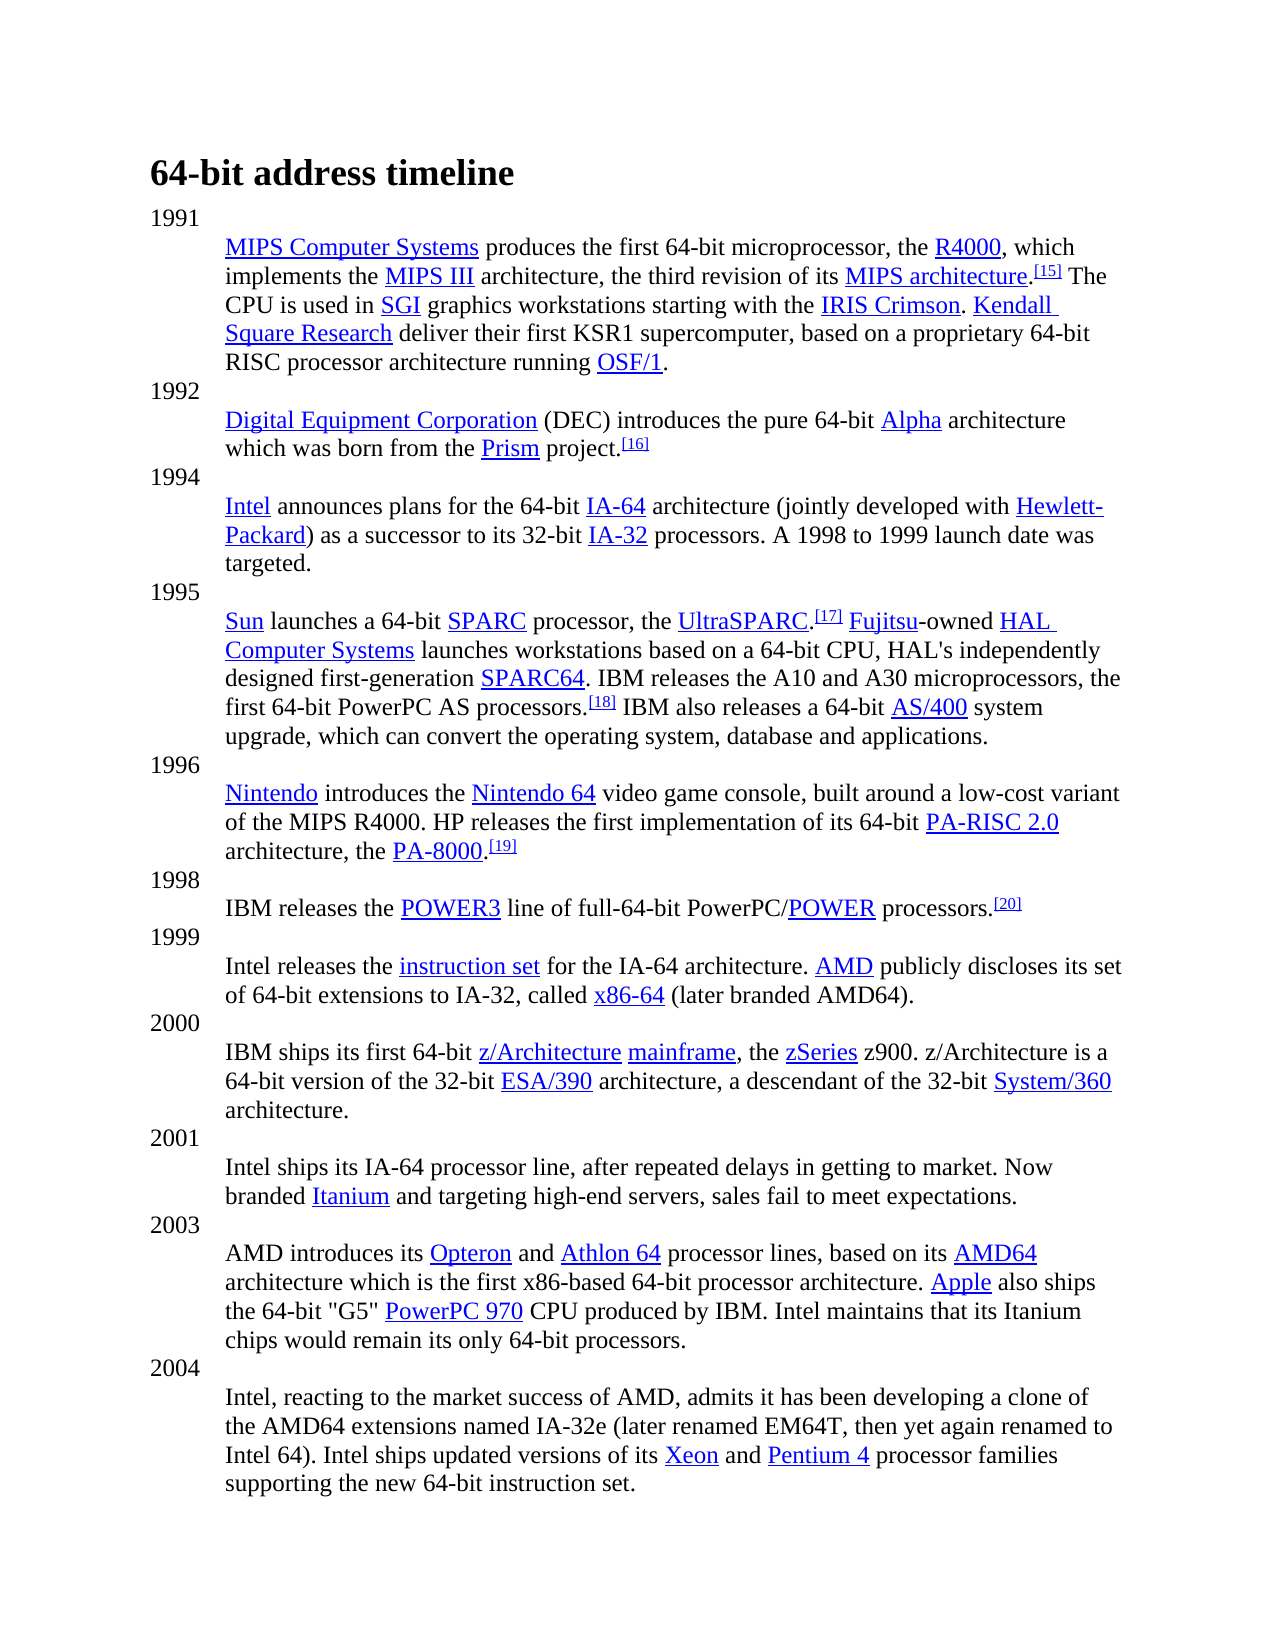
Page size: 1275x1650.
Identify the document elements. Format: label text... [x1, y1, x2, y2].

text 1992 [150, 376, 1125, 405]
text IBM releases the POWER3 line of full-64-bit PowerPC/POWER processors.[20] [225, 893, 1125, 922]
text 1998 [150, 865, 1125, 893]
text Intel ships its IA-64 processor line, after repeated delays in getting to market. Now branded Itanium and targeting high-end servers, sales fail to meet expectations. [225, 1152, 1125, 1210]
text Digital Equipment Corporation (DEC) introduces the pure 64-bit Alpha architecture which was born from the Prism project.[16] [225, 405, 1125, 462]
text 1994 [150, 462, 1125, 491]
text 2000 [150, 1008, 1125, 1037]
text 2004 [150, 1353, 1125, 1382]
text 1995 [150, 577, 1125, 606]
text Intel, reacting to the market success of AMD, admits it has been developing a clone of the AMD64 extensions named IA-32e (later renamed EM64T, then yet again renamed to Intel 64). Intel ships updated versions of its Xeon and Pentium 4 processor families supporting the new 64-bit instruction set. [225, 1382, 1125, 1497]
text IBM ships its first 64-bit z/Architecture mainframe, the zSeries z900. z/Architecture is a 64-bit version of the 32-bit ESA/390 architecture, a descendant of the 32-bit System/360 architecture. [225, 1037, 1125, 1123]
text AMD introduces its Opteron and Athlon 64 processor lines, based on its AMD64 architecture which is the first x86-based 64-bit processor architecture. Apple also ships the 64-bit "G5" PowerPC 970 CPU produced by IBM. Intel maintains that its Itanium chips would remain its only 64-bit processors. [225, 1238, 1125, 1353]
text 64-bit address timeline [150, 150, 1125, 193]
text 2003 [150, 1210, 1125, 1238]
text 1991 [150, 203, 1125, 232]
text 1996 [150, 750, 1125, 778]
text Nintendo introduces the Nintendo 64 video game console, built around a low-cost variant of the MIPS R4000. HP releases the first implementation of its 64-bit PA-RISC 2.0 architecture, the PA-8000.[19] [225, 778, 1125, 865]
text MIPS Computer Systems produces the first 64-bit microprocessor, the R4000, which implements the MIPS III architecture, the third revision of its MIPS architecture.[15] The CPU is used in SGI graphics workstations starting with the IRIS Crimson. Kendall Square Research deliver their first KSR1 supercomputer, based on a proprietary 64-bit RISC processor architecture running OSF/1. [225, 232, 1125, 376]
text Intel announces plans for the 64-bit IA-64 architecture (jointly developed with Hewlett-Packard) as a successor to its 32-bit IA-32 processors. A 1998 to 1999 launch date was targeted. [225, 491, 1125, 577]
text 1999 [150, 922, 1125, 951]
text 2001 [150, 1123, 1125, 1152]
text Sun launches a 64-bit SPARC processor, the UltraSPARC.[17] Fujitsu-owned HAL Computer Systems launches workstations based on a 64-bit CPU, HAL's independently designed first-generation SPARC64. IBM releases the A10 and A30 microprocessors, the first 64-bit PowerPC AS processors.[18] IBM also releases a 64-bit AS/400 system upgrade, which can convert the operating system, database and applications. [225, 606, 1125, 750]
text Intel releases the instruction set for the IA-64 architecture. AMD publicly discloses its set of 64-bit extensions to IA-32, called x86-64 (later branded AMD64). [225, 951, 1125, 1008]
